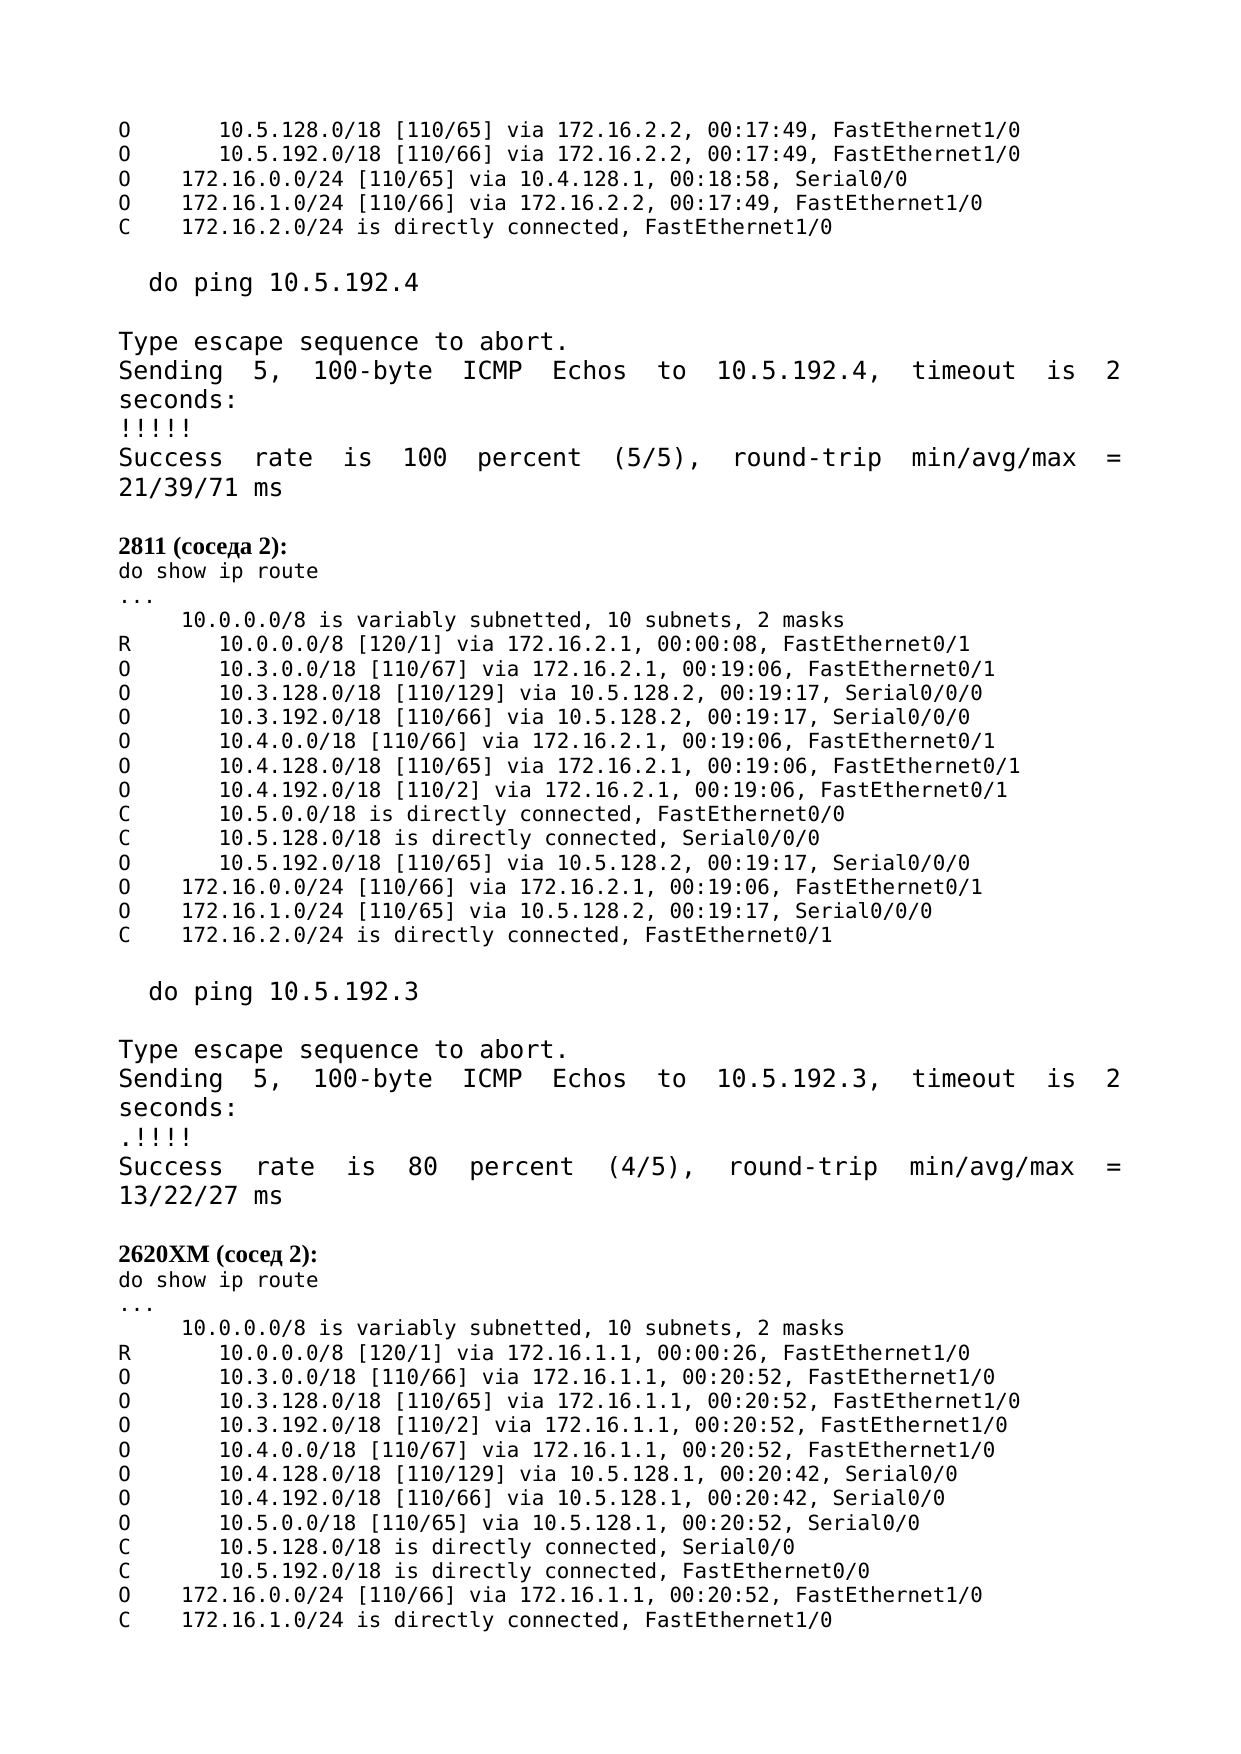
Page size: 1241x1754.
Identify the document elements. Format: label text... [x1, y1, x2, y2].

text O 10.5.0.0/18 [110/65] via 10.5.128.1, 00:20:52, Serial0/0 [118, 1511, 1122, 1535]
text O 10.5.192.0/18 [110/66] via 172.16.2.2, 00:17:49, FastEthernet1/0 [118, 142, 1122, 167]
text O 10.3.128.0/18 [110/65] via 172.16.1.1, 00:20:52, FastEthernet1/0 [118, 1389, 1122, 1413]
text Sending 5, 100-byte ICMP Echos to 10.5.192.3, timeout is 2 seconds: [118, 1064, 1122, 1123]
text O 10.3.128.0/18 [110/129] via 10.5.128.2, 00:19:17, Serial0/0/0 [118, 681, 1122, 705]
text R 10.0.0.0/8 [120/1] via 172.16.1.1, 00:00:26, FastEthernet1/0 [118, 1341, 1122, 1365]
text R 10.0.0.0/8 [120/1] via 172.16.2.1, 00:00:08, FastEthernet0/1 [118, 632, 1122, 657]
text O 10.4.128.0/18 [110/129] via 10.5.128.1, 00:20:42, Serial0/0 [118, 1462, 1122, 1486]
text 10.0.0.0/8 is variably subnetted, 10 subnets, 2 masks [118, 608, 1122, 632]
text C 10.5.192.0/18 is directly connected, FastEthernet0/0 [118, 1559, 1122, 1583]
text O 10.5.128.0/18 [110/65] via 172.16.2.2, 00:17:49, FastEthernet1/0 [118, 118, 1122, 142]
text Sending 5, 100-byte ICMP Echos to 10.5.192.4, timeout is 2 seconds: [118, 356, 1122, 414]
text Success rate is 80 percent (4/5), round-trip min/avg/max = 13/22/27 ms [118, 1152, 1122, 1210]
text O 172.16.0.0/24 [110/65] via 10.4.128.1, 00:18:58, Serial0/0 [118, 167, 1122, 191]
text do ping 10.5.192.4 [118, 269, 1122, 298]
text C 10.5.128.0/18 is directly connected, Serial0/0 [118, 1535, 1122, 1559]
text O 10.4.128.0/18 [110/65] via 172.16.2.1, 00:19:06, FastEthernet0/1 [118, 754, 1122, 778]
text do show ip route [118, 1268, 1122, 1292]
text O 10.3.192.0/18 [110/66] via 10.5.128.2, 00:19:17, Serial0/0/0 [118, 705, 1122, 729]
text 2811 (соседа 2): [118, 531, 1122, 559]
text C 10.5.128.0/18 is directly connected, Serial0/0/0 [118, 826, 1122, 851]
text C 172.16.1.0/24 is directly connected, FastEthernet1/0 [118, 1608, 1122, 1632]
text O 172.16.0.0/24 [110/66] via 172.16.2.1, 00:19:06, FastEthernet0/1 [118, 875, 1122, 899]
text C 172.16.2.0/24 is directly connected, FastEthernet0/1 [118, 923, 1122, 948]
text do show ip route [118, 559, 1122, 584]
text O 10.3.0.0/18 [110/67] via 172.16.2.1, 00:19:06, FastEthernet0/1 [118, 657, 1122, 681]
text C 172.16.2.0/24 is directly connected, FastEthernet1/0 [118, 215, 1122, 239]
text O 172.16.1.0/24 [110/65] via 10.5.128.2, 00:19:17, Serial0/0/0 [118, 899, 1122, 923]
text .!!!! [118, 1123, 1122, 1152]
text Success rate is 100 percent (5/5), round-trip min/avg/max = 21/39/71 ms [118, 444, 1122, 502]
text Type escape sequence to abort. [118, 327, 1122, 356]
text O 10.4.192.0/18 [110/2] via 172.16.2.1, 00:19:06, FastEthernet0/1 [118, 778, 1122, 802]
text O 10.3.0.0/18 [110/66] via 172.16.1.1, 00:20:52, FastEthernet1/0 [118, 1365, 1122, 1389]
text O 172.16.0.0/24 [110/66] via 172.16.1.1, 00:20:52, FastEthernet1/0 [118, 1583, 1122, 1608]
text ... [118, 584, 1122, 608]
text O 172.16.1.0/24 [110/66] via 172.16.2.2, 00:17:49, FastEthernet1/0 [118, 191, 1122, 215]
text ... [118, 1292, 1122, 1316]
text O 10.5.192.0/18 [110/65] via 10.5.128.2, 00:19:17, Serial0/0/0 [118, 851, 1122, 875]
text O 10.3.192.0/18 [110/2] via 172.16.1.1, 00:20:52, FastEthernet1/0 [118, 1413, 1122, 1438]
text O 10.4.192.0/18 [110/66] via 10.5.128.1, 00:20:42, Serial0/0 [118, 1486, 1122, 1511]
text 10.0.0.0/8 is variably subnetted, 10 subnets, 2 masks [118, 1316, 1122, 1341]
text !!!!! [118, 414, 1122, 444]
text O 10.4.0.0/18 [110/66] via 172.16.2.1, 00:19:06, FastEthernet0/1 [118, 729, 1122, 754]
text C 10.5.0.0/18 is directly connected, FastEthernet0/0 [118, 802, 1122, 826]
text do ping 10.5.192.3 [118, 977, 1122, 1006]
text O 10.4.0.0/18 [110/67] via 172.16.1.1, 00:20:52, FastEthernet1/0 [118, 1438, 1122, 1462]
text 2620XM (сосед 2): [118, 1239, 1122, 1268]
text Type escape sequence to abort. [118, 1035, 1122, 1064]
